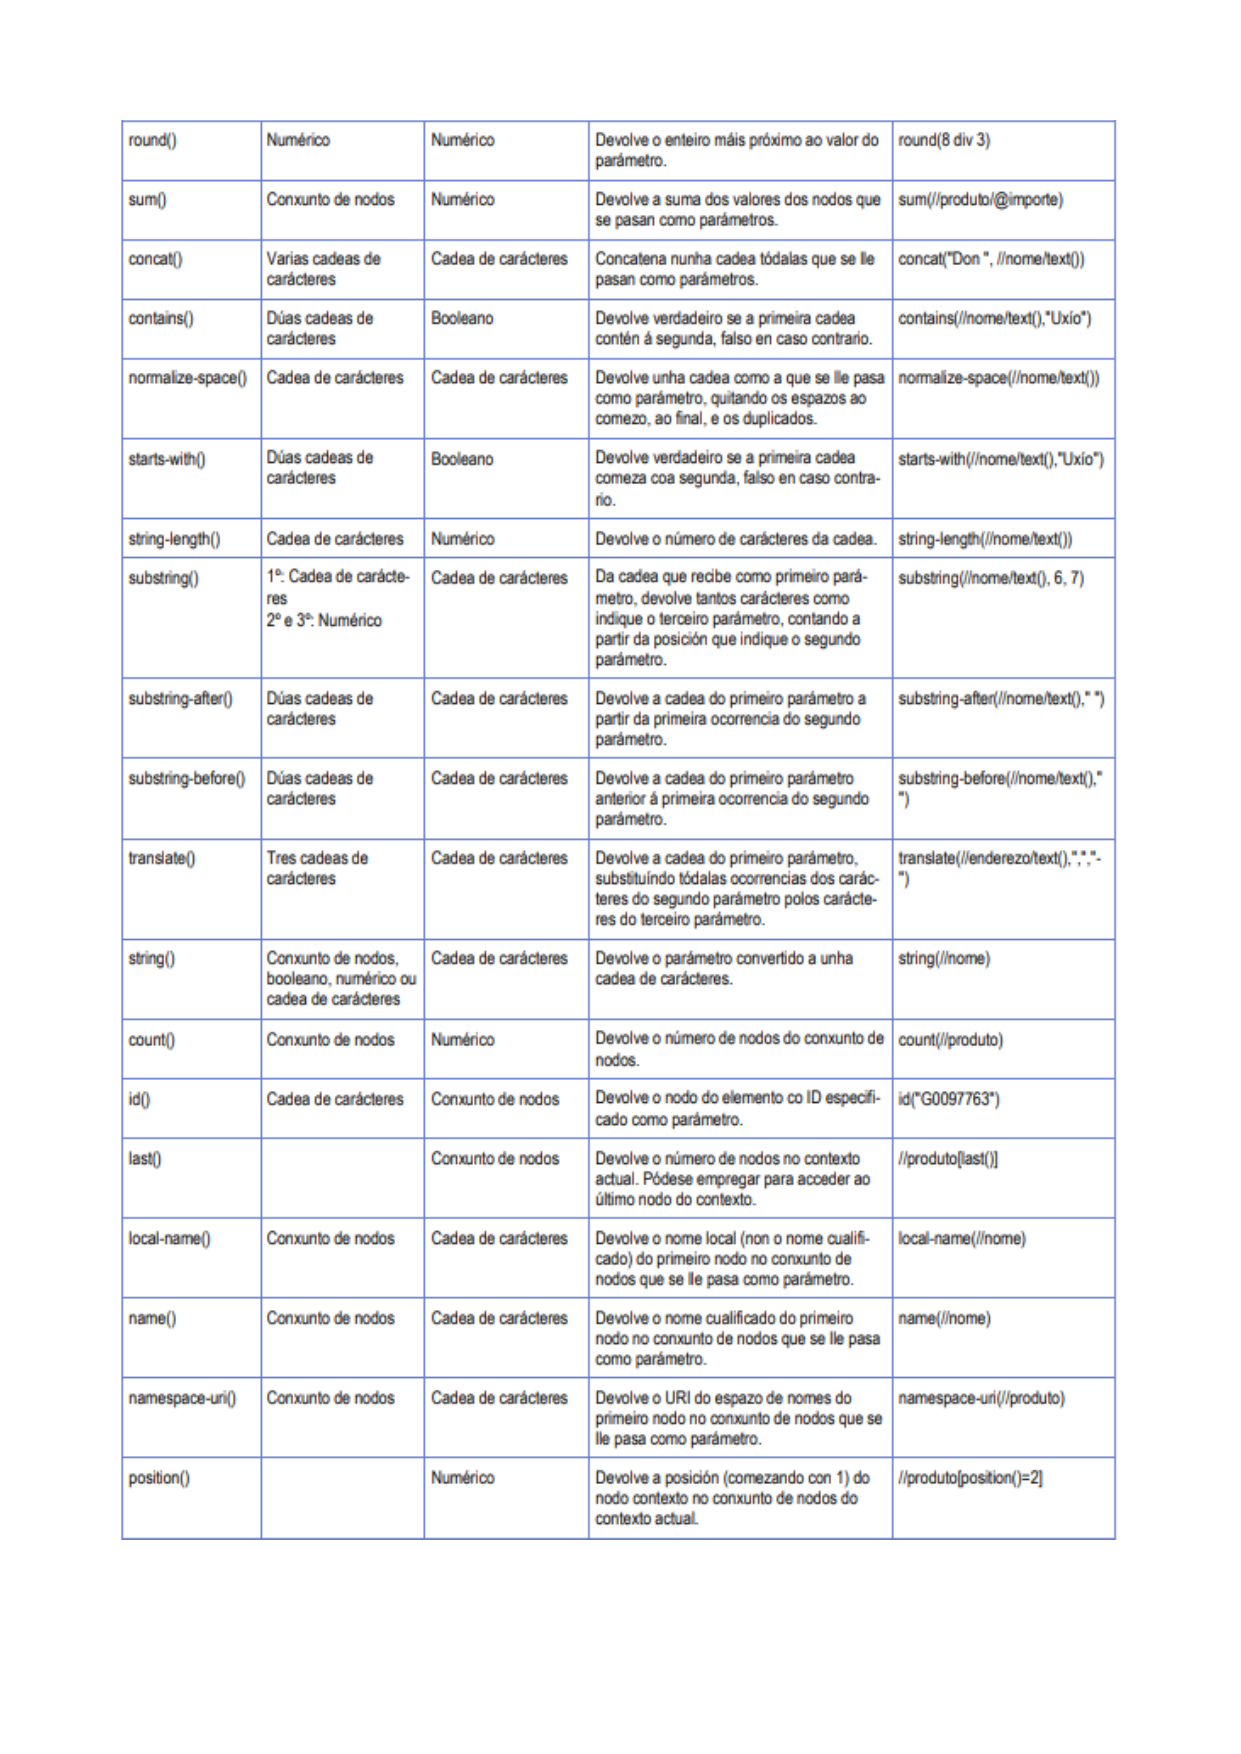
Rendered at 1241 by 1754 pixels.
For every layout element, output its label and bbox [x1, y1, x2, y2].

picture [120, 120, 1118, 1540]
